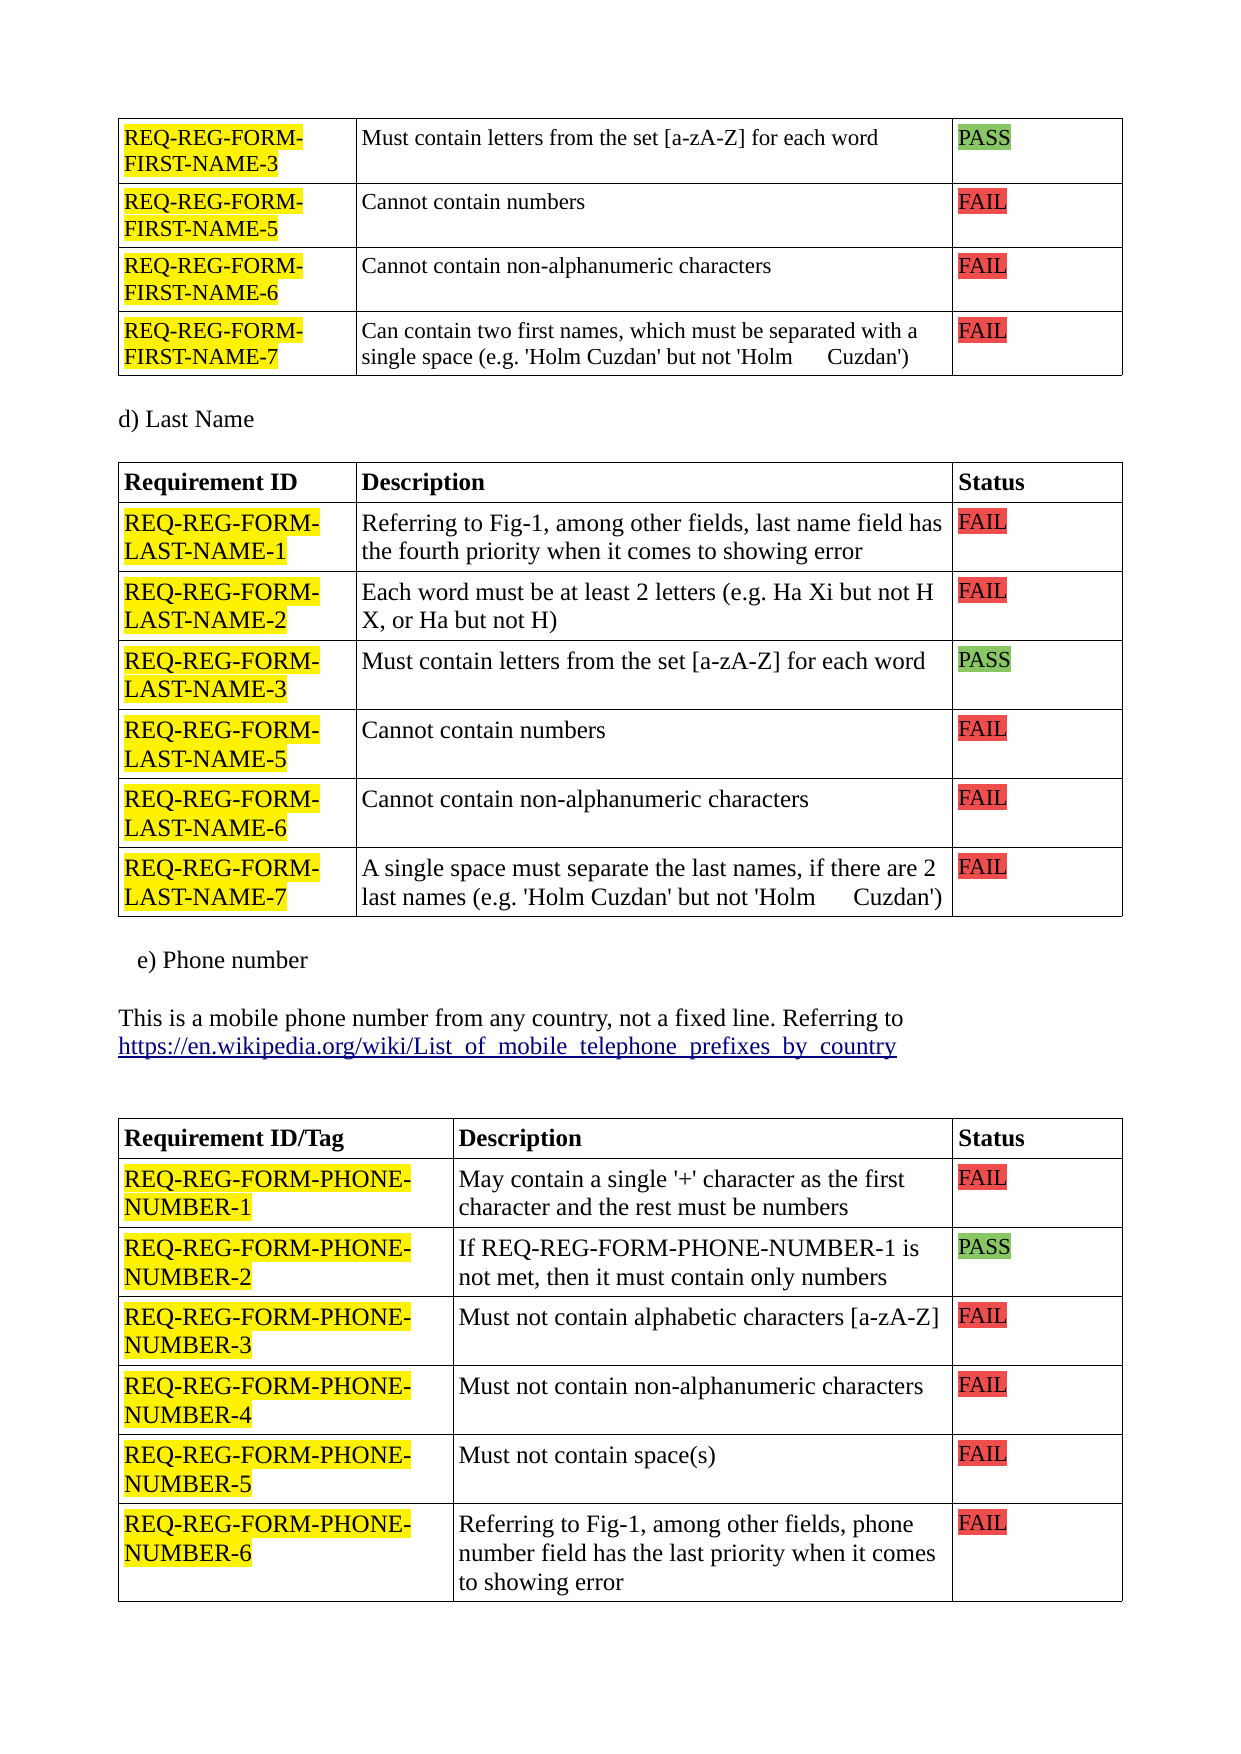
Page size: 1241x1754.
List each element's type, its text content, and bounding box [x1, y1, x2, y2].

table_cell Cannot contain non-alphanumeric characters [357, 779, 952, 847]
table_cell Cannot contain numbers [357, 184, 952, 247]
table_cell Must not contain space(s) [454, 1435, 952, 1503]
table_cell Each word must be at least 2 letters (e.g. Ha Xi but not H X, or Ha but not H) [357, 572, 952, 640]
table_cell REQ-REG-FORM-LAST-NAME-1 [119, 503, 356, 571]
table_cell FAIL [953, 1435, 1122, 1503]
table_cell FAIL [953, 572, 1122, 640]
table_cell PASS [953, 641, 1122, 709]
table_cell May contain a single '+' character as the first character and the rest must be numbers [454, 1159, 952, 1227]
table_cell Can contain two first names, which must be separated with a single space (e.g. 'Holm Cuzdan' but not 'Holm Cuzdan') [357, 312, 952, 375]
table_header Status [953, 1119, 1122, 1158]
text This is a mobile phone number from any country, not a fixed line. Referring to https://en.wikipedia.org/wiki/List_of_mobile_telephone_prefixes_by_country [118, 1003, 1122, 1060]
table_cell REQ-REG-FORM-FIRST-NAME-7 [119, 312, 356, 375]
table_cell FAIL [953, 1297, 1122, 1365]
table_cell REQ-REG-FORM-LAST-NAME-7 [119, 848, 356, 916]
table_cell FAIL [953, 1366, 1122, 1434]
table_header Requirement ID/Tag [119, 1119, 453, 1158]
table_cell FAIL [953, 848, 1122, 916]
table_cell Must not contain alphabetic characters [a-zA-Z] [454, 1297, 952, 1365]
table_cell FAIL [953, 248, 1122, 311]
table_cell REQ-REG-FORM-LAST-NAME-2 [119, 572, 356, 640]
table_cell Cannot contain numbers [357, 710, 952, 778]
table_cell A single space must separate the last names, if there are 2 last names (e.g. 'Holm Cuzdan' but not 'Holm Cuzdan') [357, 848, 952, 916]
table_cell REQ-REG-FORM-PHONE-NUMBER-6 [119, 1504, 453, 1601]
table_cell FAIL [953, 1159, 1122, 1227]
table_cell REQ-REG-FORM-PHONE-NUMBER-4 [119, 1366, 453, 1434]
table_cell REQ-REG-FORM-FIRST-NAME-3 [119, 119, 356, 182]
table_cell FAIL [953, 312, 1122, 375]
table_cell Must contain letters from the set [a-zA-Z] for each word [357, 641, 952, 709]
table_cell FAIL [953, 503, 1122, 571]
table_cell REQ-REG-FORM-FIRST-NAME-5 [119, 184, 356, 247]
table_cell REQ-REG-FORM-LAST-NAME-3 [119, 641, 356, 709]
table_header Status [953, 463, 1122, 502]
table_cell Must not contain non-alphanumeric characters [454, 1366, 952, 1434]
table_cell Referring to Fig-1, among other fields, phone number field has the last priority when it comes to showing error [454, 1504, 952, 1601]
table_cell Must contain letters from the set [a-zA-Z] for each word [357, 119, 952, 182]
text e) Phone number [118, 945, 1122, 974]
table_cell REQ-REG-FORM-FIRST-NAME-6 [119, 248, 356, 311]
table_cell Referring to Fig-1, among other fields, last name field has the fourth priority when it comes to showing error [357, 503, 952, 571]
table_cell PASS [953, 1228, 1122, 1296]
table_cell FAIL [953, 710, 1122, 778]
table_cell REQ-REG-FORM-LAST-NAME-6 [119, 779, 356, 847]
table_header Requirement ID [119, 463, 356, 502]
table_cell Cannot contain non-alphanumeric characters [357, 248, 952, 311]
table_cell FAIL [953, 184, 1122, 247]
table_cell REQ-REG-FORM-PHONE-NUMBER-3 [119, 1297, 453, 1365]
table_cell PASS [953, 119, 1122, 182]
table_cell REQ-REG-FORM-PHONE-NUMBER-2 [119, 1228, 453, 1296]
table_cell REQ-REG-FORM-LAST-NAME-5 [119, 710, 356, 778]
table_cell FAIL [953, 779, 1122, 847]
table_header Description [357, 463, 952, 502]
table_cell REQ-REG-FORM-PHONE-NUMBER-5 [119, 1435, 453, 1503]
table_cell REQ-REG-FORM-PHONE-NUMBER-1 [119, 1159, 453, 1227]
table_cell If REQ-REG-FORM-PHONE-NUMBER-1 is not met, then it must contain only numbers [454, 1228, 952, 1296]
text d) Last Name [118, 404, 1122, 433]
table_cell FAIL [953, 1504, 1122, 1601]
table_header Description [454, 1119, 952, 1158]
